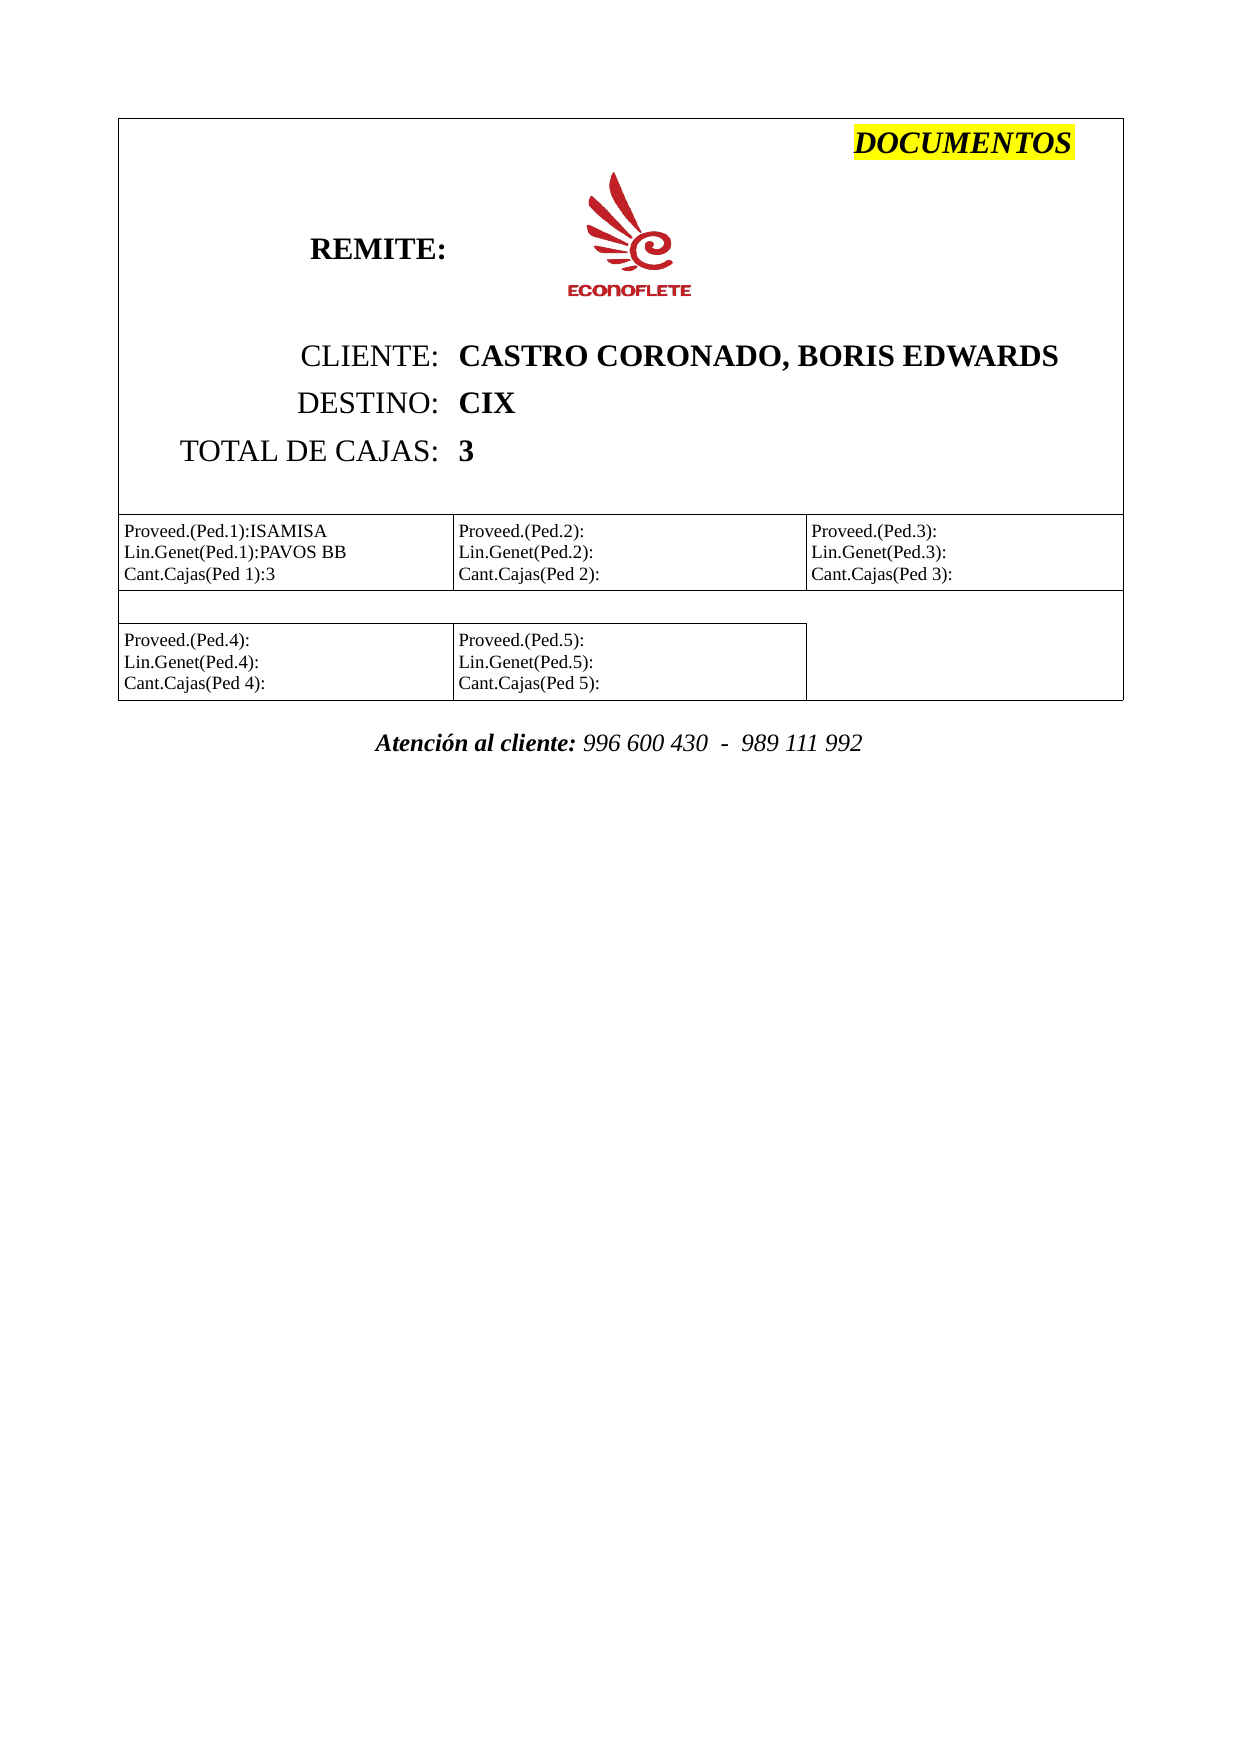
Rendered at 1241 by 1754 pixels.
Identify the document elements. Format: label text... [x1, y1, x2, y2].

picture [552, 171, 707, 297]
table_cell REMITE: [119, 166, 453, 332]
table_cell [453, 591, 806, 623]
table_cell [119, 591, 453, 623]
table_cell [806, 166, 1123, 332]
table_cell TOTAL DE CAJAS: [119, 426, 453, 474]
table_cell [806, 474, 1123, 514]
table_header DOCUMENTOS [806, 119, 1123, 166]
table_cell [453, 474, 806, 514]
table_cell Proveed.(Ped.1):ISAMISA Lin.Genet(Ped.1):PAVOS BB Cant.Cajas(Ped 1):3 [119, 515, 453, 590]
table_cell [806, 591, 1123, 623]
table_cell DESTINO: [119, 379, 453, 426]
table_cell CLIENTE: [119, 332, 453, 379]
table_cell [806, 379, 1123, 426]
table_cell CIX [453, 379, 806, 426]
table_cell [807, 623, 1123, 699]
table_header [119, 119, 453, 166]
table_cell Proveed.(Ped.4): Lin.Genet(Ped.4): Cant.Cajas(Ped 4): [119, 624, 453, 699]
table_cell [453, 166, 806, 332]
table_cell CASTRO CORONADO, BORIS EDWARDS [453, 332, 1123, 379]
table_cell [119, 474, 453, 514]
table_cell Proveed.(Ped.3): Lin.Genet(Ped.3): Cant.Cajas(Ped 3): [807, 515, 1123, 590]
table_cell Proveed.(Ped.2): Lin.Genet(Ped.2): Cant.Cajas(Ped 2): [454, 515, 806, 590]
table_cell 3 [453, 426, 1123, 474]
text Atención al cliente: 996 600 430 - 989 111 992 [118, 728, 1122, 757]
table_header [453, 119, 806, 166]
table_cell Proveed.(Ped.5): Lin.Genet(Ped.5): Cant.Cajas(Ped 5): [454, 624, 806, 699]
